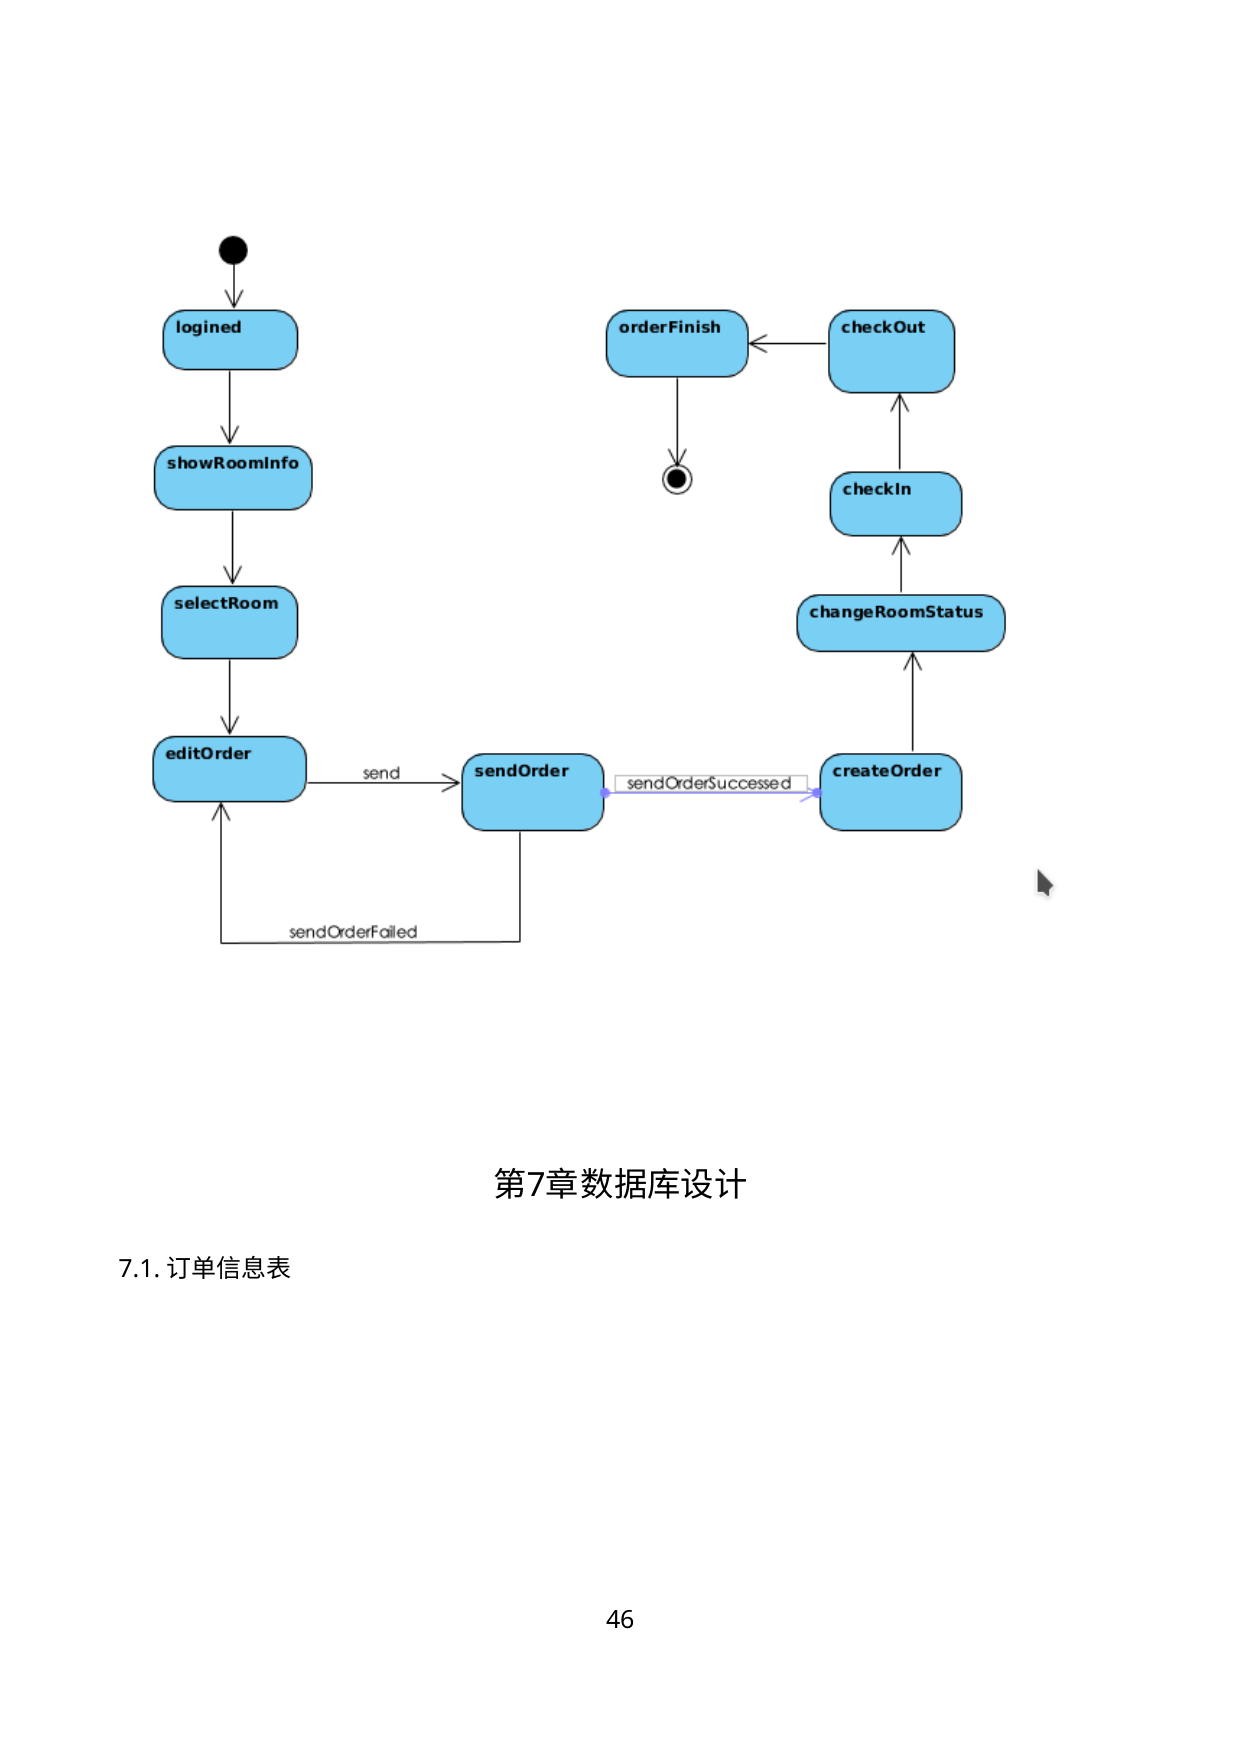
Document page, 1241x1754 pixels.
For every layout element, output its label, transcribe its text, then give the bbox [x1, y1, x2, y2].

picture [118, 187, 1123, 1002]
subtitle 订单信息表 [118, 1249, 1122, 1285]
subtitle 数据库设计 [118, 1158, 1122, 1207]
